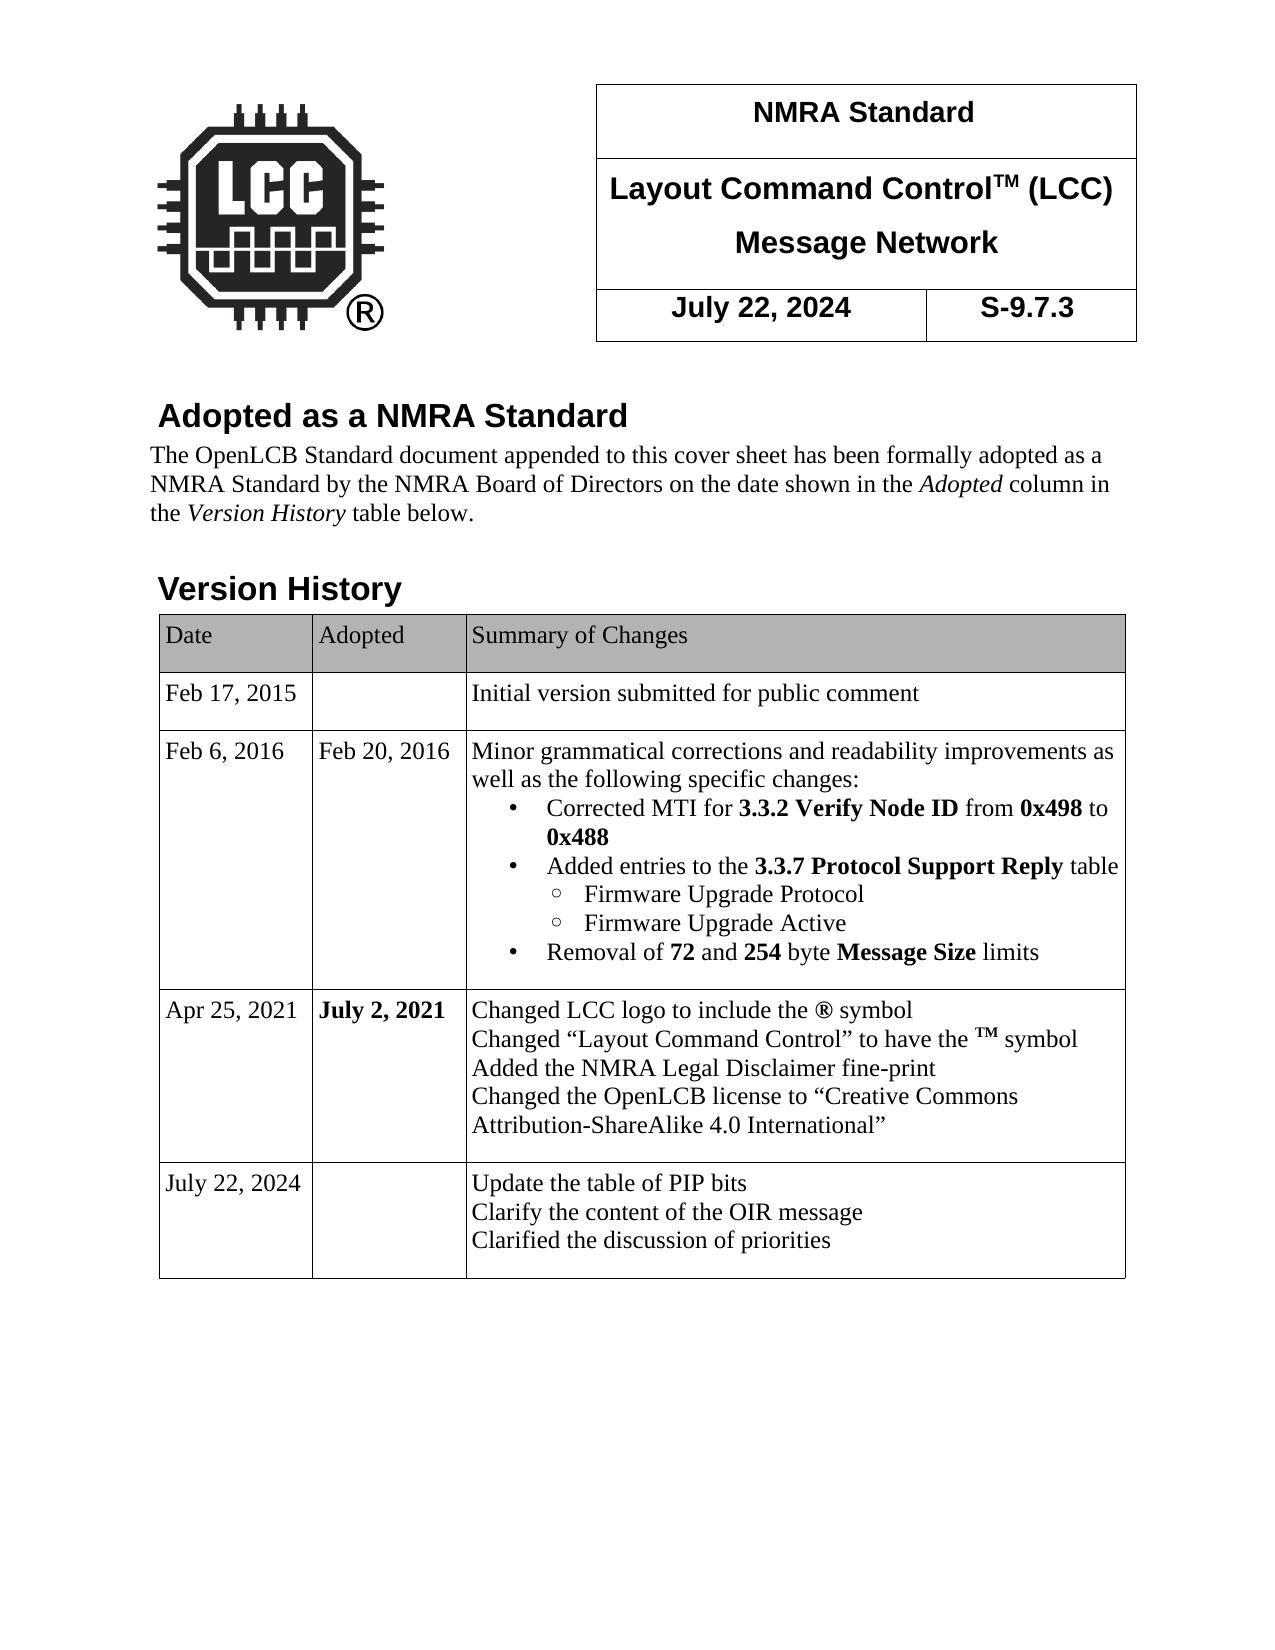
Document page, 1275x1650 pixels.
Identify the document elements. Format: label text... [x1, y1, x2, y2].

table_cell Minor grammatical corrections and readability improvements as well as the following specific changes: Corrected MTI for 3.3.2 Verify Node ID from 0x498 to 0x488 Added entries to the 3.3.7 Protocol Support Reply table Firmware Upgrade Protocol Firmware Upgrade Active Removal of 72 and 254 byte Message Size limits [467, 731, 1125, 989]
table_cell July 22, 2024 [160, 1163, 312, 1278]
subtitle Adopted as a NMRA Standard [112, 396, 1125, 434]
table_header Adopted [313, 615, 466, 672]
table_cell Apr 25, 2021 [160, 990, 312, 1162]
table_header Date [160, 615, 312, 672]
table_cell Initial version submitted for public comment [467, 673, 1125, 730]
text The OpenLCB Standard document appended to this cover sheet has been formally adopted as a NMRA Standard by the NMRA Board of Directors on the date shown in the Adopted column in the Version History table below. [150, 440, 1125, 527]
table_cell July 2, 2021 [313, 990, 466, 1162]
table_cell [313, 673, 466, 730]
table_header Summary of Changes [467, 615, 1125, 672]
table_cell Feb 17, 2015 [160, 673, 312, 730]
table_cell [313, 1163, 466, 1278]
table_cell Feb 20, 2016 [313, 731, 466, 989]
subtitle Version History [112, 569, 1125, 608]
table_cell Changed LCC logo to include the ® symbol Changed “Layout Command Control” to have the TM symbol Added the NMRA Legal Disclaimer fine-print Changed the OpenLCB license to “Creative Commons Attribution-ShareAlike 4.0 International” [467, 990, 1125, 1162]
picture [138, 85, 405, 347]
table_cell Feb 6, 2016 [160, 731, 312, 989]
table_cell Update the table of PIP bits Clarify the content of the OIR message Clarified the discussion of priorities [467, 1163, 1125, 1278]
